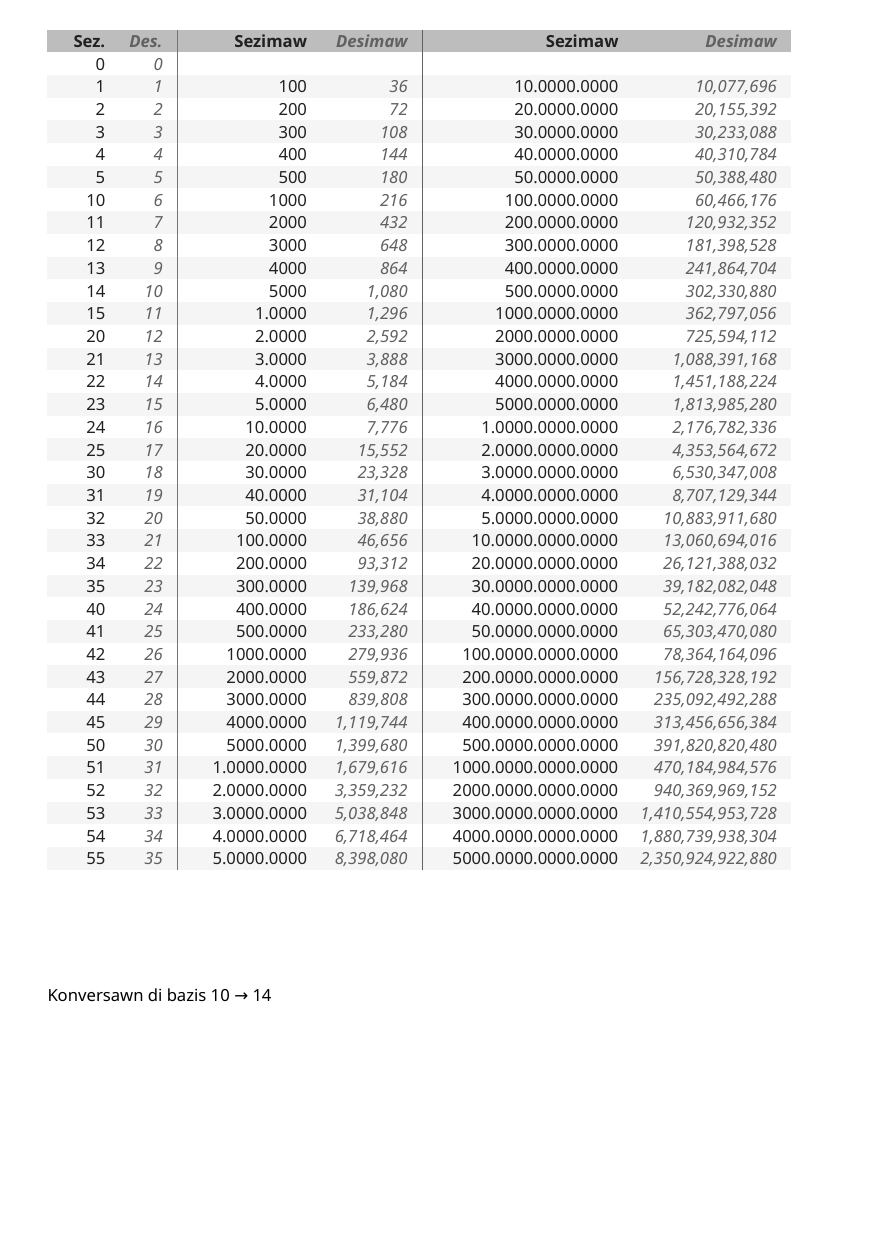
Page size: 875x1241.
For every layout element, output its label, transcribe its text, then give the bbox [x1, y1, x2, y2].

table_cell 2 [105, 98, 177, 120]
table_cell 6.718.464 [307, 824, 422, 847]
table_cell 1 [105, 75, 177, 98]
table_cell 6.530.347.008 [618, 461, 791, 484]
table_cell 400 [178, 143, 307, 166]
table_cell 1.0000.0000 [178, 756, 307, 779]
table_cell 200 [178, 98, 307, 120]
table_cell 40 [47, 597, 105, 620]
table_cell 1.880.739.938.304 [618, 824, 791, 847]
table_cell 1 [47, 75, 105, 98]
table_cell 31 [105, 756, 177, 779]
table_cell 50.0000.0000.0000 [423, 620, 618, 643]
table_cell 1.679.616 [307, 756, 422, 779]
table_cell 3 [105, 120, 177, 143]
table_header Desimaw [618, 30, 791, 52]
table_cell 1.080 [307, 279, 422, 302]
table_cell 1.119.744 [307, 711, 422, 733]
table_cell 391.820.820.480 [618, 734, 791, 756]
table_cell 60.466.176 [618, 189, 791, 211]
table_header Sezimaw [423, 30, 618, 52]
table_cell 13 [105, 348, 177, 370]
table_cell 1.813.985.280 [618, 393, 791, 416]
table_cell 33 [47, 529, 105, 552]
table_cell 4 [105, 143, 177, 166]
table_cell 279.936 [307, 643, 422, 665]
table_cell 0 [47, 52, 105, 75]
table_cell 10.077.696 [618, 75, 791, 98]
table_cell 8.707.129.344 [618, 484, 791, 506]
table_cell 15 [105, 393, 177, 416]
table_cell 2 [47, 98, 105, 120]
table_cell 10.0000.0000.0000 [423, 529, 618, 552]
table_cell 3.888 [307, 348, 422, 370]
table_cell 5.0000 [178, 393, 307, 416]
table_cell 100.0000 [178, 529, 307, 552]
table_cell 14 [47, 279, 105, 302]
table_cell 181.398.528 [618, 234, 791, 257]
table_cell 23 [47, 393, 105, 416]
table_cell 400.0000.0000.0000 [423, 711, 618, 733]
table_cell 30 [105, 734, 177, 756]
table_cell 2.592 [307, 325, 422, 347]
table_cell 25 [47, 438, 105, 461]
table_cell 2.0000.0000 [178, 779, 307, 802]
table_cell 3000.0000.0000 [423, 348, 618, 370]
table_cell 10 [47, 189, 105, 211]
table_cell 50 [47, 734, 105, 756]
table_header Sez. [47, 30, 105, 52]
table_cell 5000.0000.0000 [423, 393, 618, 416]
table_cell 7 [105, 211, 177, 234]
table_cell 31 [47, 484, 105, 506]
table_cell 120.932.352 [618, 211, 791, 234]
table_cell 400.0000.0000 [423, 257, 618, 279]
table_cell 1.399.680 [307, 734, 422, 756]
table_cell 1000.0000 [178, 643, 307, 665]
table_cell 26.121.388.032 [618, 552, 791, 574]
table_cell 9 [105, 257, 177, 279]
table_cell 470.184.984.576 [618, 756, 791, 779]
table_cell 302.330.880 [618, 279, 791, 302]
table_cell 648 [307, 234, 422, 257]
table_cell 300.0000.0000.0000 [423, 688, 618, 711]
table_cell 4.353.564.672 [618, 438, 791, 461]
table_cell 30.0000.0000.0000 [423, 575, 618, 597]
table_cell 50.0000 [178, 506, 307, 529]
table_cell [423, 52, 618, 75]
table_cell 4.0000 [178, 370, 307, 393]
table_cell 22 [47, 370, 105, 393]
table_cell 30.233.088 [618, 120, 791, 143]
table_cell 24 [47, 416, 105, 438]
table_cell 31.104 [307, 484, 422, 506]
table_cell 559.872 [307, 665, 422, 688]
table_cell 2.0000 [178, 325, 307, 347]
table_cell 2000 [178, 211, 307, 234]
table_cell 13.060.694.016 [618, 529, 791, 552]
table_cell 12 [105, 325, 177, 347]
table_cell 2000.0000 [178, 665, 307, 688]
table_cell 500.0000.0000 [423, 279, 618, 302]
table_cell 11 [105, 302, 177, 325]
table_cell 14 [105, 370, 177, 393]
table_cell 40.0000.0000.0000 [423, 597, 618, 620]
table_cell 186.624 [307, 597, 422, 620]
table_cell 216 [307, 189, 422, 211]
table_cell 32 [105, 779, 177, 802]
table_cell 32 [47, 506, 105, 529]
table_cell 27 [105, 665, 177, 688]
table_cell 940.369.969.152 [618, 779, 791, 802]
table_cell 28 [105, 688, 177, 711]
table_cell 3.359.232 [307, 779, 422, 802]
table_cell 4000.0000.0000 [423, 370, 618, 393]
table_cell 8 [105, 234, 177, 257]
table_cell 200.0000.0000.0000 [423, 665, 618, 688]
table_cell 30 [47, 461, 105, 484]
table_cell 24 [105, 597, 177, 620]
table_cell 20.0000.0000.0000 [423, 552, 618, 574]
table_cell 20.0000.0000 [423, 98, 618, 120]
table_cell [307, 52, 422, 75]
table_cell 72 [307, 98, 422, 120]
table_cell 1000.0000.0000.0000 [423, 756, 618, 779]
table_cell 500.0000 [178, 620, 307, 643]
table_cell 4000 [178, 257, 307, 279]
table_cell 20.0000 [178, 438, 307, 461]
table_cell 300 [178, 120, 307, 143]
table_cell 55 [47, 847, 105, 870]
table_cell 5000.0000.0000.0000 [423, 847, 618, 870]
table_cell 3000 [178, 234, 307, 257]
table_cell 0 [105, 52, 177, 75]
table_cell 10.0000 [178, 416, 307, 438]
table_cell 5.0000.0000.0000 [423, 506, 618, 529]
table_cell 2000.0000.0000 [423, 325, 618, 347]
table_cell 50.0000.0000 [423, 166, 618, 188]
table_cell 5 [105, 166, 177, 188]
table_cell 50.388.480 [618, 166, 791, 188]
table_cell 13 [47, 257, 105, 279]
table_cell 1000.0000.0000 [423, 302, 618, 325]
table_cell 33 [105, 802, 177, 824]
table_cell 20 [47, 325, 105, 347]
table_cell 18 [105, 461, 177, 484]
table_cell 200.0000 [178, 552, 307, 574]
table_cell 93.312 [307, 552, 422, 574]
table_cell 26 [105, 643, 177, 665]
table_cell 40.0000 [178, 484, 307, 506]
table_cell 1.0000 [178, 302, 307, 325]
table_cell 11 [47, 211, 105, 234]
table_cell 1000 [178, 189, 307, 211]
table_cell 30.0000.0000 [423, 120, 618, 143]
table_cell 29 [105, 711, 177, 733]
table_cell 10 [105, 279, 177, 302]
table_cell 51 [47, 756, 105, 779]
table_cell 10.883.911.680 [618, 506, 791, 529]
table_cell 7.776 [307, 416, 422, 438]
table_cell 400.0000 [178, 597, 307, 620]
table_cell 17 [105, 438, 177, 461]
table_cell 52 [47, 779, 105, 802]
table_cell 3000.0000.0000.0000 [423, 802, 618, 824]
subtitle Konversawn di bazis 10 → 14 [47, 983, 791, 1006]
table_cell 35 [105, 847, 177, 870]
table_cell 5.184 [307, 370, 422, 393]
table_cell 45 [47, 711, 105, 733]
table_cell 46.656 [307, 529, 422, 552]
table_cell 35 [47, 575, 105, 597]
table_cell 42 [47, 643, 105, 665]
table_cell 4.0000.0000 [178, 824, 307, 847]
table_cell 34 [47, 552, 105, 574]
table_cell 2.350.924.922.880 [618, 847, 791, 870]
table_cell 52.242.776.064 [618, 597, 791, 620]
table_cell 3 [47, 120, 105, 143]
table_cell 34 [105, 824, 177, 847]
table_cell 15.552 [307, 438, 422, 461]
table_cell 36 [307, 75, 422, 98]
table_cell 15 [47, 302, 105, 325]
table_cell 156.728.328.192 [618, 665, 791, 688]
table_cell 3000.0000 [178, 688, 307, 711]
table_cell 5000 [178, 279, 307, 302]
table_cell 6 [105, 189, 177, 211]
table_cell 100.0000.0000 [423, 189, 618, 211]
table_cell 100 [178, 75, 307, 98]
table_cell 40.310.784 [618, 143, 791, 166]
table_cell 2000.0000.0000.0000 [423, 779, 618, 802]
table_cell 2.0000.0000.0000 [423, 438, 618, 461]
table_cell 21 [47, 348, 105, 370]
table_cell 21 [105, 529, 177, 552]
table_cell 144 [307, 143, 422, 166]
table_cell 4.0000.0000.0000 [423, 484, 618, 506]
table_cell 139.968 [307, 575, 422, 597]
table_cell 20 [105, 506, 177, 529]
table_cell 1.0000.0000.0000 [423, 416, 618, 438]
table_cell 500.0000.0000.0000 [423, 734, 618, 756]
table_cell 5 [47, 166, 105, 188]
table_cell 1.088.391.168 [618, 348, 791, 370]
table_cell 25 [105, 620, 177, 643]
table_cell 23.328 [307, 461, 422, 484]
table_cell 43 [47, 665, 105, 688]
table_cell 30.0000 [178, 461, 307, 484]
table_header Sezimaw [178, 30, 307, 52]
table_cell 19 [105, 484, 177, 506]
table_cell 22 [105, 552, 177, 574]
table_cell 4000.0000 [178, 711, 307, 733]
table_cell 839.808 [307, 688, 422, 711]
table_cell 300.0000.0000 [423, 234, 618, 257]
table_cell 432 [307, 211, 422, 234]
table_cell 4000.0000.0000.0000 [423, 824, 618, 847]
table_cell 300.0000 [178, 575, 307, 597]
table_cell 100.0000.0000.0000 [423, 643, 618, 665]
table_cell 65.303.470.080 [618, 620, 791, 643]
table_cell 108 [307, 120, 422, 143]
table_cell 5.038.848 [307, 802, 422, 824]
table_cell 1.410.554.953.728 [618, 802, 791, 824]
table_cell 233.280 [307, 620, 422, 643]
table_cell 20.155.392 [618, 98, 791, 120]
table_cell 3.0000.0000.0000 [423, 461, 618, 484]
table_cell 40.0000.0000 [423, 143, 618, 166]
table_cell 3.0000.0000 [178, 802, 307, 824]
table_cell 4 [47, 143, 105, 166]
table_cell 180 [307, 166, 422, 188]
table_header Desimaw [307, 30, 422, 52]
table_cell 12 [47, 234, 105, 257]
table_cell 2.176.782.336 [618, 416, 791, 438]
table_cell 362.797.056 [618, 302, 791, 325]
table_cell 313.456.656.384 [618, 711, 791, 733]
table_cell [618, 52, 791, 75]
table_cell 10.0000.0000 [423, 75, 618, 98]
table_cell 5000.0000 [178, 734, 307, 756]
table_cell 23 [105, 575, 177, 597]
table_cell 5.0000.0000 [178, 847, 307, 870]
table_cell [178, 52, 307, 75]
table_cell 6.480 [307, 393, 422, 416]
table_cell 1.296 [307, 302, 422, 325]
table_cell 725.594.112 [618, 325, 791, 347]
table_cell 38.880 [307, 506, 422, 529]
table_cell 3.0000 [178, 348, 307, 370]
table_cell 53 [47, 802, 105, 824]
table_cell 54 [47, 824, 105, 847]
table_cell 78.364.164.096 [618, 643, 791, 665]
table_header Des. [105, 30, 177, 52]
table_cell 500 [178, 166, 307, 188]
table_cell 1.451.188.224 [618, 370, 791, 393]
table_cell 235.092.492.288 [618, 688, 791, 711]
table_cell 8.398.080 [307, 847, 422, 870]
table_cell 41 [47, 620, 105, 643]
table_cell 16 [105, 416, 177, 438]
table_cell 44 [47, 688, 105, 711]
table_cell 864 [307, 257, 422, 279]
table_cell 200.0000.0000 [423, 211, 618, 234]
table_cell 241.864.704 [618, 257, 791, 279]
table_cell 39.182.082.048 [618, 575, 791, 597]
